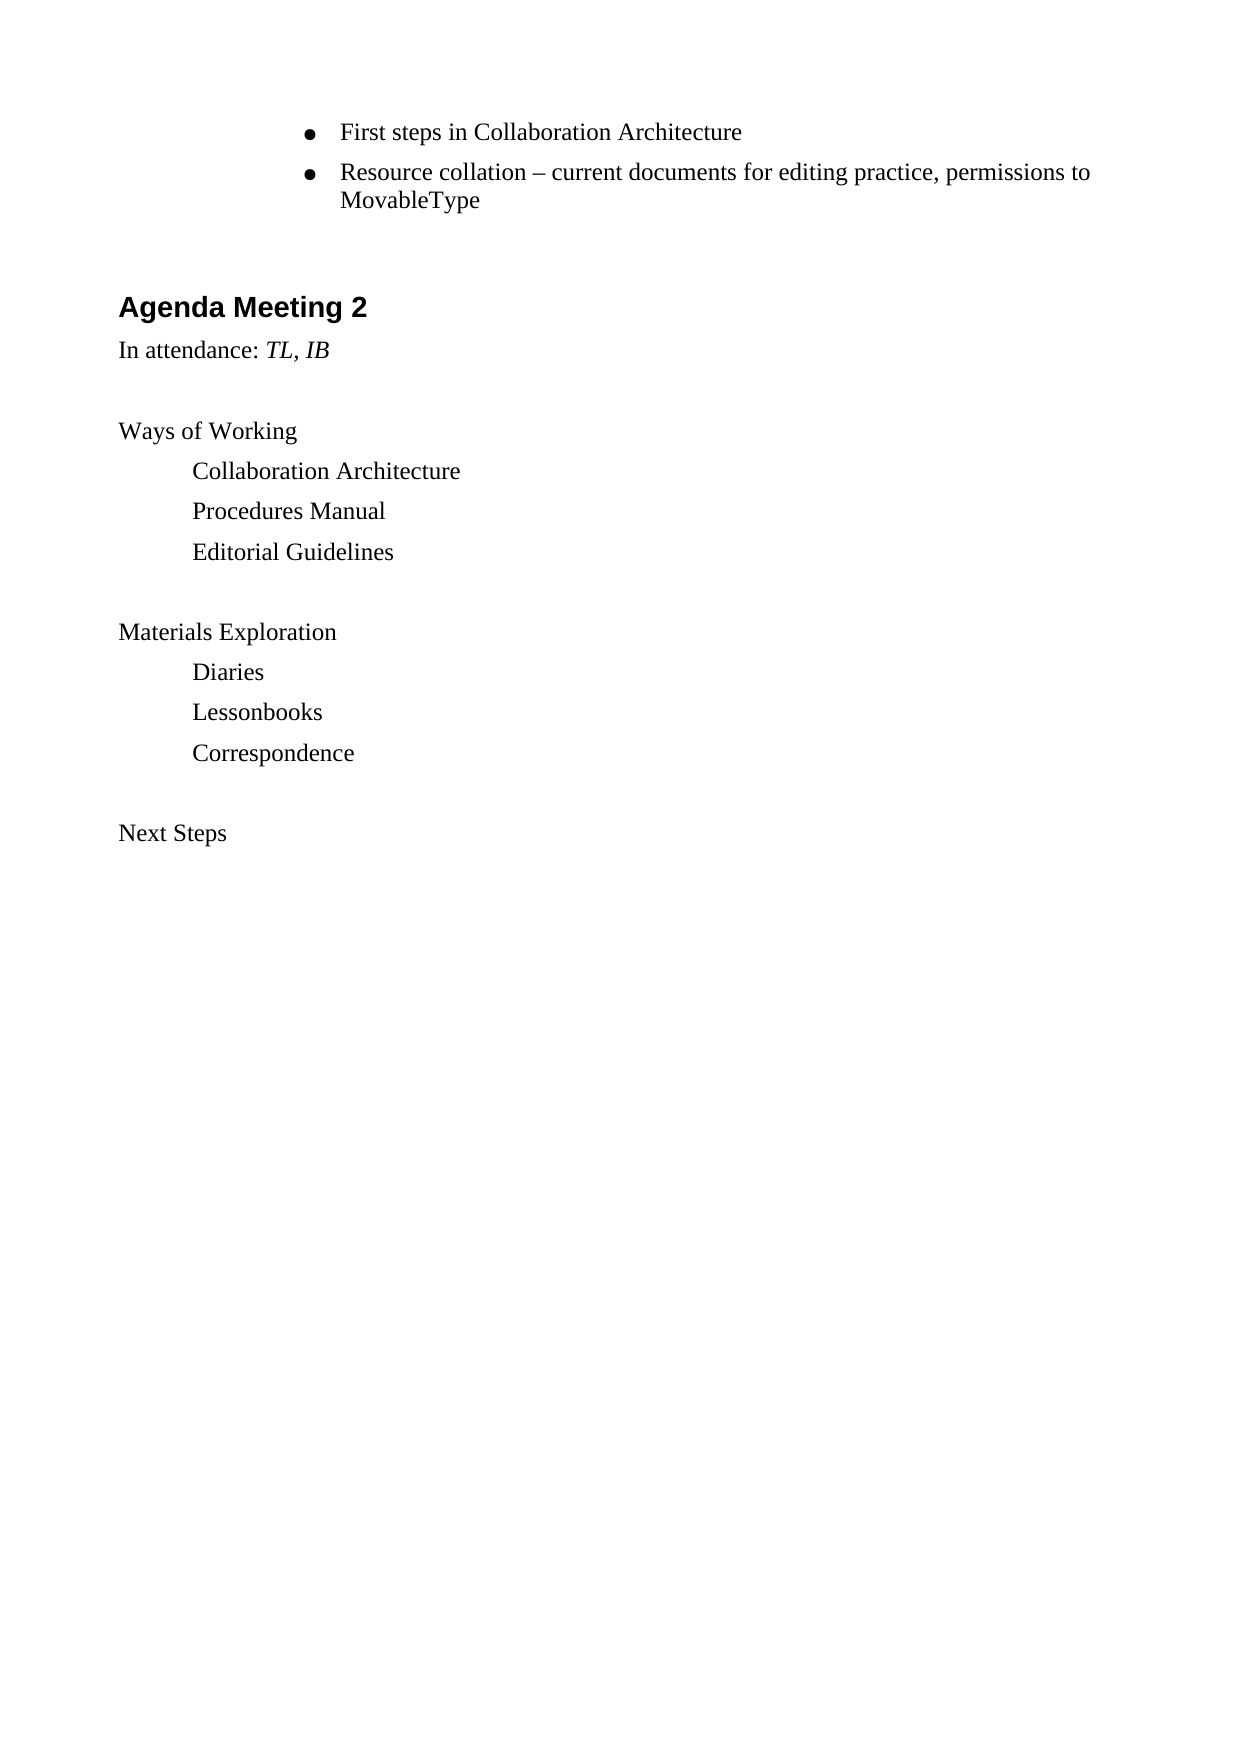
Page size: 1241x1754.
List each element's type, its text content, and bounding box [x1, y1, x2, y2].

text Diaries [118, 658, 1122, 686]
text Materials Exploration [118, 618, 1122, 646]
list Resource collation – current documents for editing practice, permissions to MovableType [302, 158, 1122, 214]
text Correspondence [118, 739, 1122, 766]
text Procedures Manual [118, 497, 1122, 525]
text Collaboration Architecture [118, 457, 1122, 485]
text In attendance: TL, IB [118, 337, 1122, 364]
list First steps in Collaboration Architecture [302, 118, 1122, 146]
text Ways of Working [118, 417, 1122, 445]
text Lessonbooks [118, 698, 1122, 726]
subtitle Agenda Meeting 2 [118, 291, 1122, 324]
text Next Steps [118, 819, 1122, 847]
text Editorial Guidelines [118, 538, 1122, 565]
